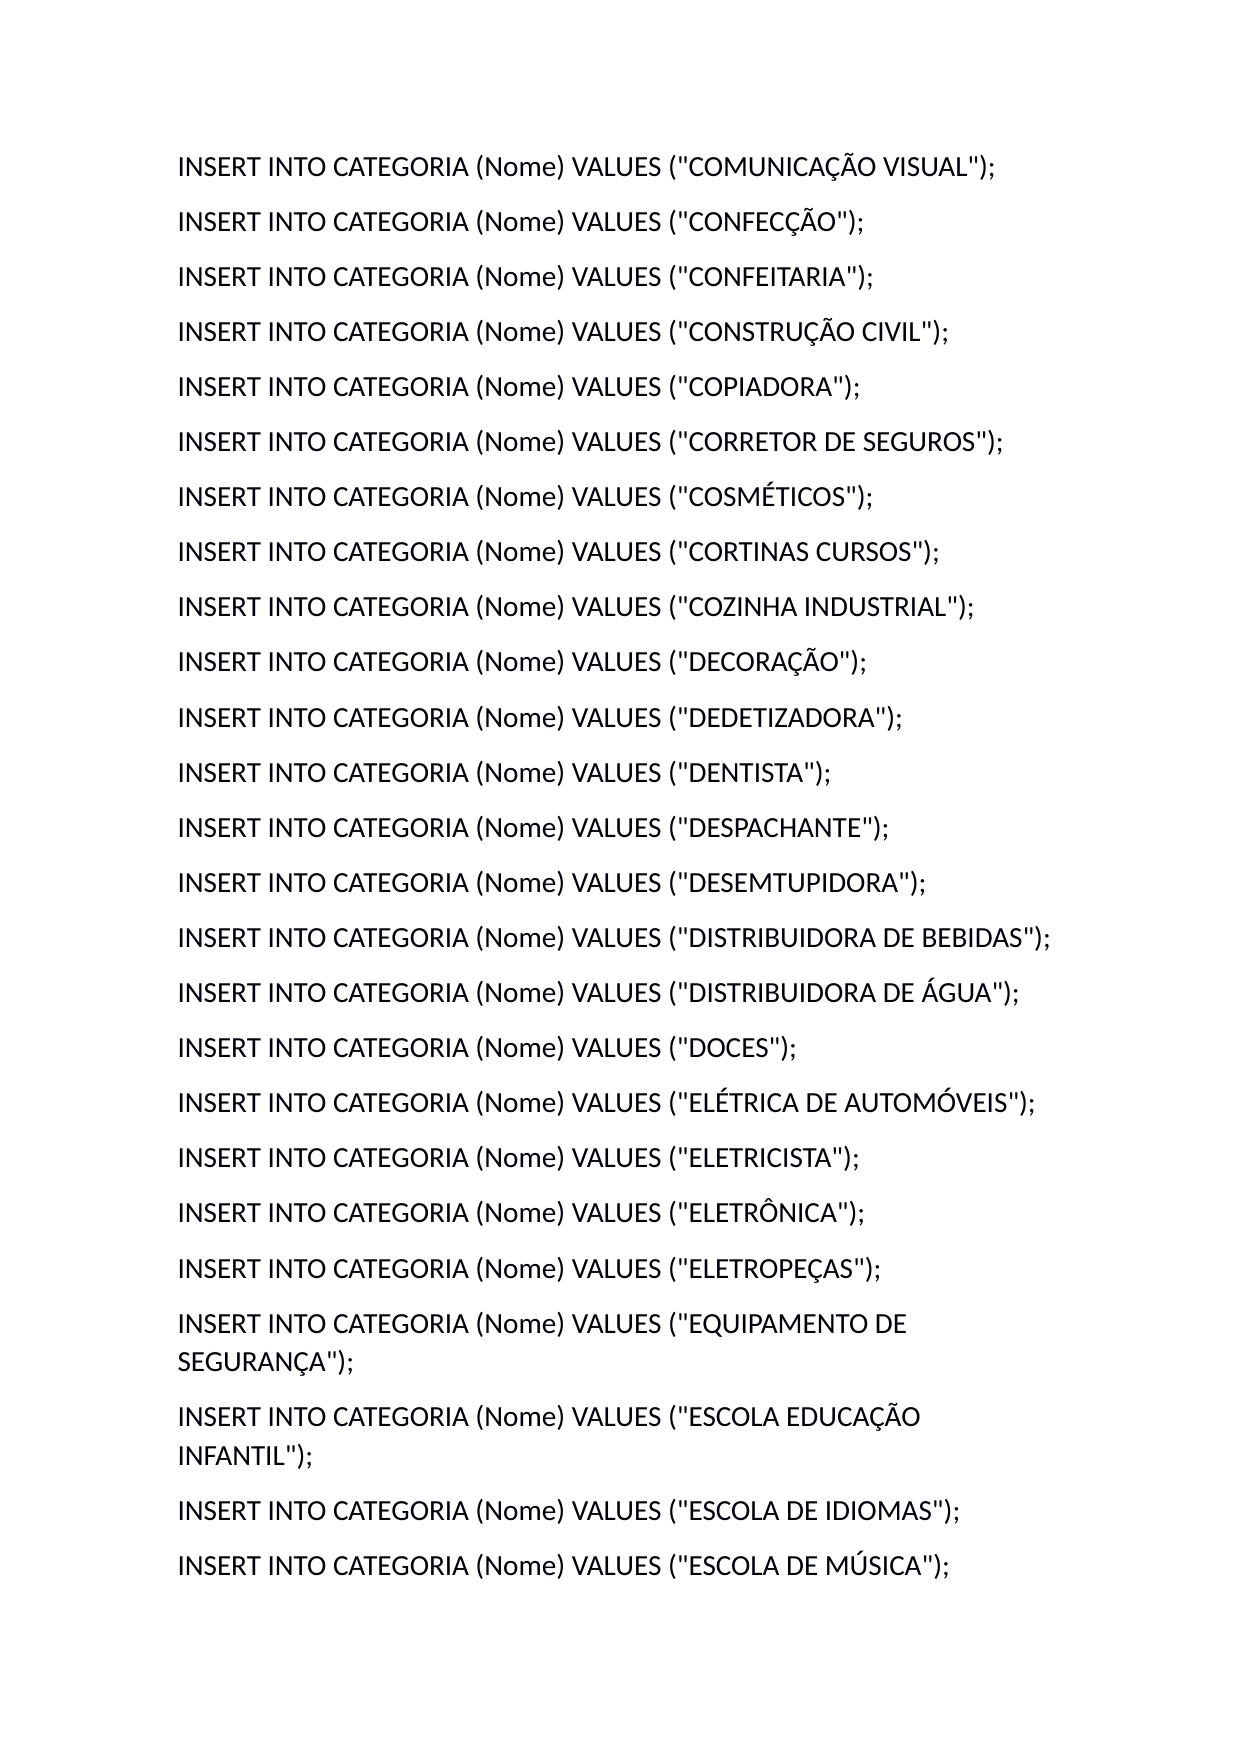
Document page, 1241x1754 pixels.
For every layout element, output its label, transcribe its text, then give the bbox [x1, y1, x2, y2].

text INSERT INTO CATEGORIA (Nome) VALUES ("ELETROPEÇAS"); [177, 1250, 1063, 1285]
text INSERT INTO CATEGORIA (Nome) VALUES ("CORTINAS CURSOS"); [177, 533, 1063, 569]
text INSERT INTO CATEGORIA (Nome) VALUES ("ELETRÔNICA"); [177, 1194, 1063, 1230]
text INSERT INTO CATEGORIA (Nome) VALUES ("DENTISTA"); [177, 754, 1063, 789]
text INSERT INTO CATEGORIA (Nome) VALUES ("DEDETIZADORA"); [177, 699, 1063, 734]
text INSERT INTO CATEGORIA (Nome) VALUES ("CONSTRUÇÃO CIVIL"); [177, 313, 1063, 348]
text INSERT INTO CATEGORIA (Nome) VALUES ("DESEMTUPIDORA"); [177, 864, 1063, 899]
text INSERT INTO CATEGORIA (Nome) VALUES ("CORRETOR DE SEGUROS"); [177, 423, 1063, 459]
text INSERT INTO CATEGORIA (Nome) VALUES ("ELETRICISTA"); [177, 1139, 1063, 1175]
text INSERT INTO CATEGORIA (Nome) VALUES ("EQUIPAMENTO DE SEGURANÇA"); [177, 1305, 1063, 1379]
text INSERT INTO CATEGORIA (Nome) VALUES ("ESCOLA EDUCAÇÃO INFANTIL"); [177, 1398, 1063, 1472]
text INSERT INTO CATEGORIA (Nome) VALUES ("COZINHA INDUSTRIAL"); [177, 588, 1063, 624]
text INSERT INTO CATEGORIA (Nome) VALUES ("COPIADORA"); [177, 368, 1063, 404]
text INSERT INTO CATEGORIA (Nome) VALUES ("DOCES"); [177, 1029, 1063, 1065]
text INSERT INTO CATEGORIA (Nome) VALUES ("DESPACHANTE"); [177, 809, 1063, 844]
text INSERT INTO CATEGORIA (Nome) VALUES ("DECORAÇÃO"); [177, 643, 1063, 679]
text INSERT INTO CATEGORIA (Nome) VALUES ("CONFECÇÃO"); [177, 203, 1063, 238]
text INSERT INTO CATEGORIA (Nome) VALUES ("ESCOLA DE MÚSICA"); [177, 1547, 1063, 1583]
text INSERT INTO CATEGORIA (Nome) VALUES ("DISTRIBUIDORA DE ÁGUA"); [177, 974, 1063, 1010]
text INSERT INTO CATEGORIA (Nome) VALUES ("DISTRIBUIDORA DE BEBIDAS"); [177, 919, 1063, 955]
text INSERT INTO CATEGORIA (Nome) VALUES ("COMUNICAÇÃO VISUAL"); [177, 148, 1063, 183]
text INSERT INTO CATEGORIA (Nome) VALUES ("ESCOLA DE IDIOMAS"); [177, 1492, 1063, 1527]
text INSERT INTO CATEGORIA (Nome) VALUES ("CONFEITARIA"); [177, 258, 1063, 293]
text INSERT INTO CATEGORIA (Nome) VALUES ("COSMÉTICOS"); [177, 478, 1063, 514]
text INSERT INTO CATEGORIA (Nome) VALUES ("ELÉTRICA DE AUTOMÓVEIS"); [177, 1084, 1063, 1120]
